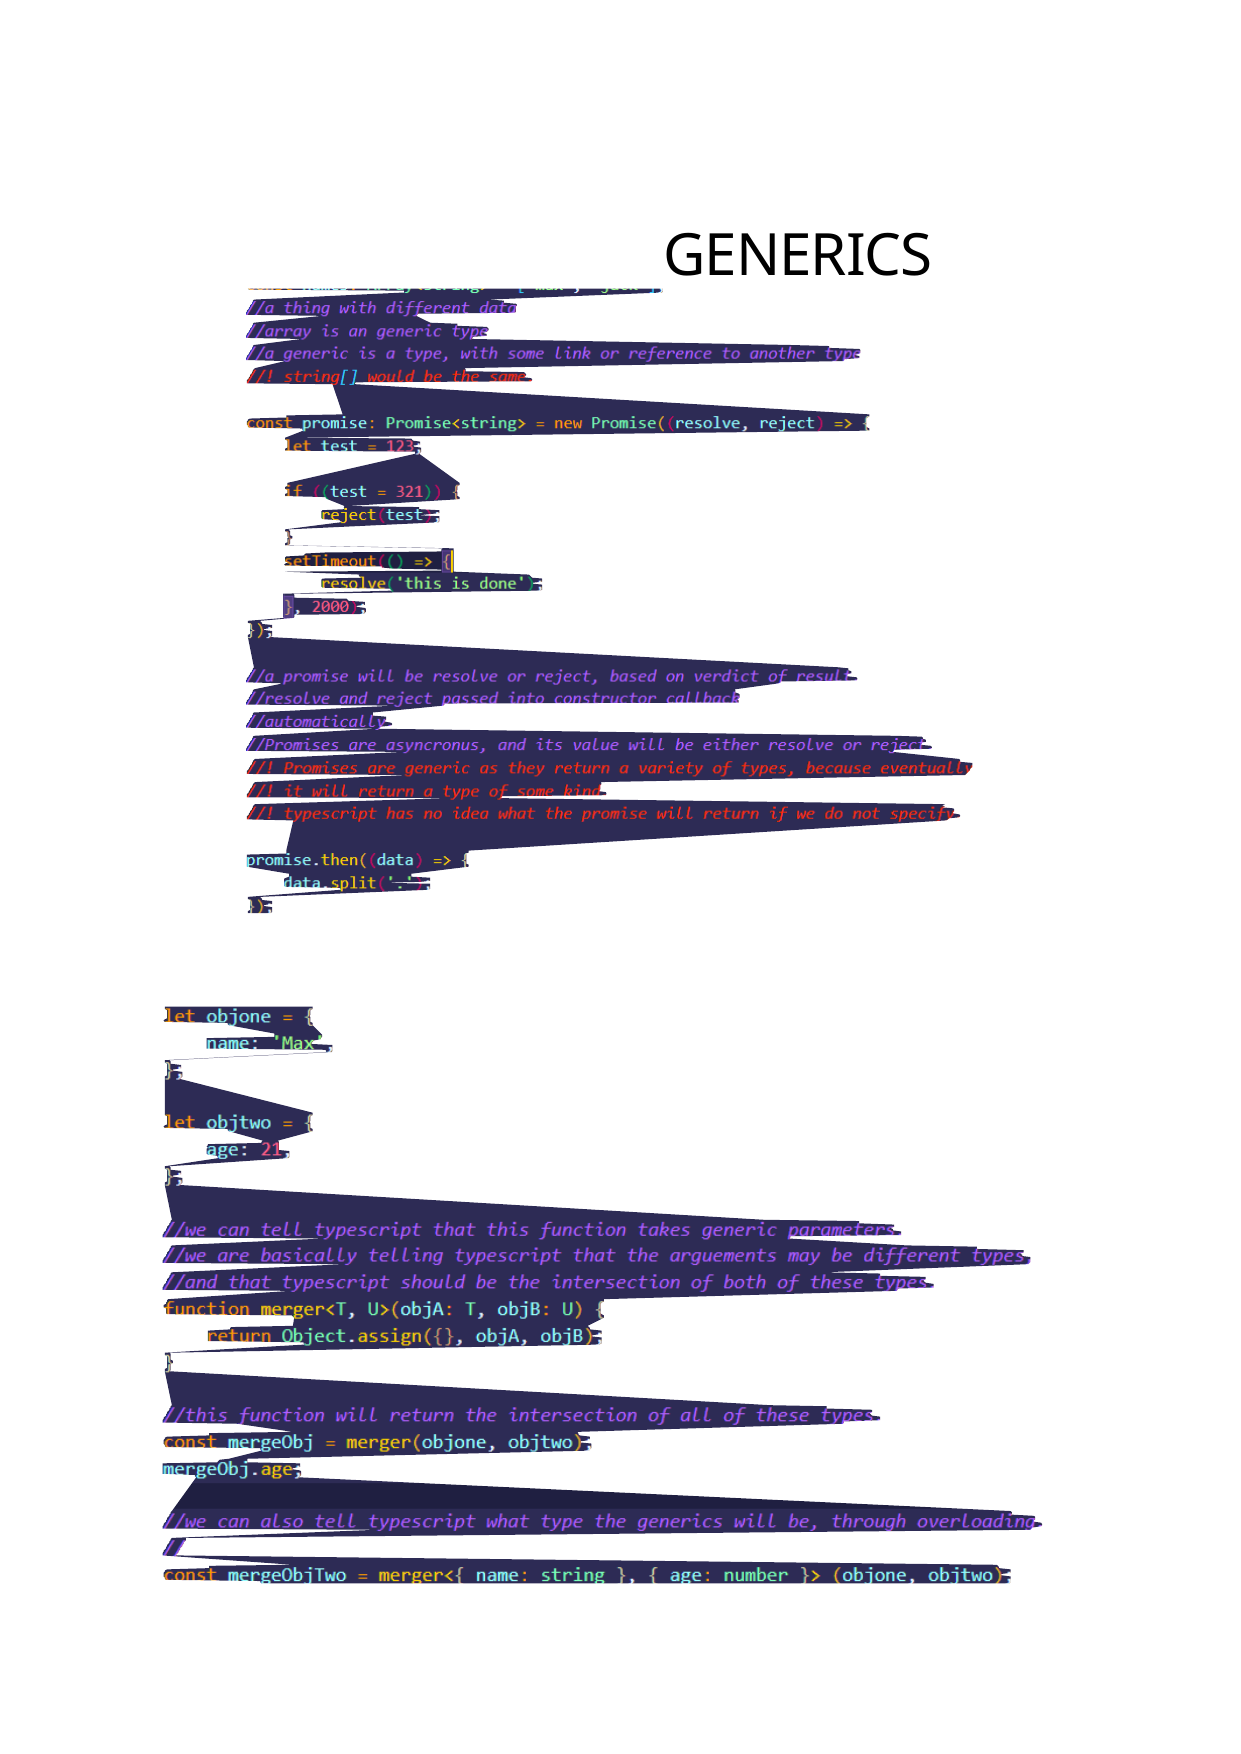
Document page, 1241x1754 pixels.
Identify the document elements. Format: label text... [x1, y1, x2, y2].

title GENERICS [150, 212, 1090, 292]
